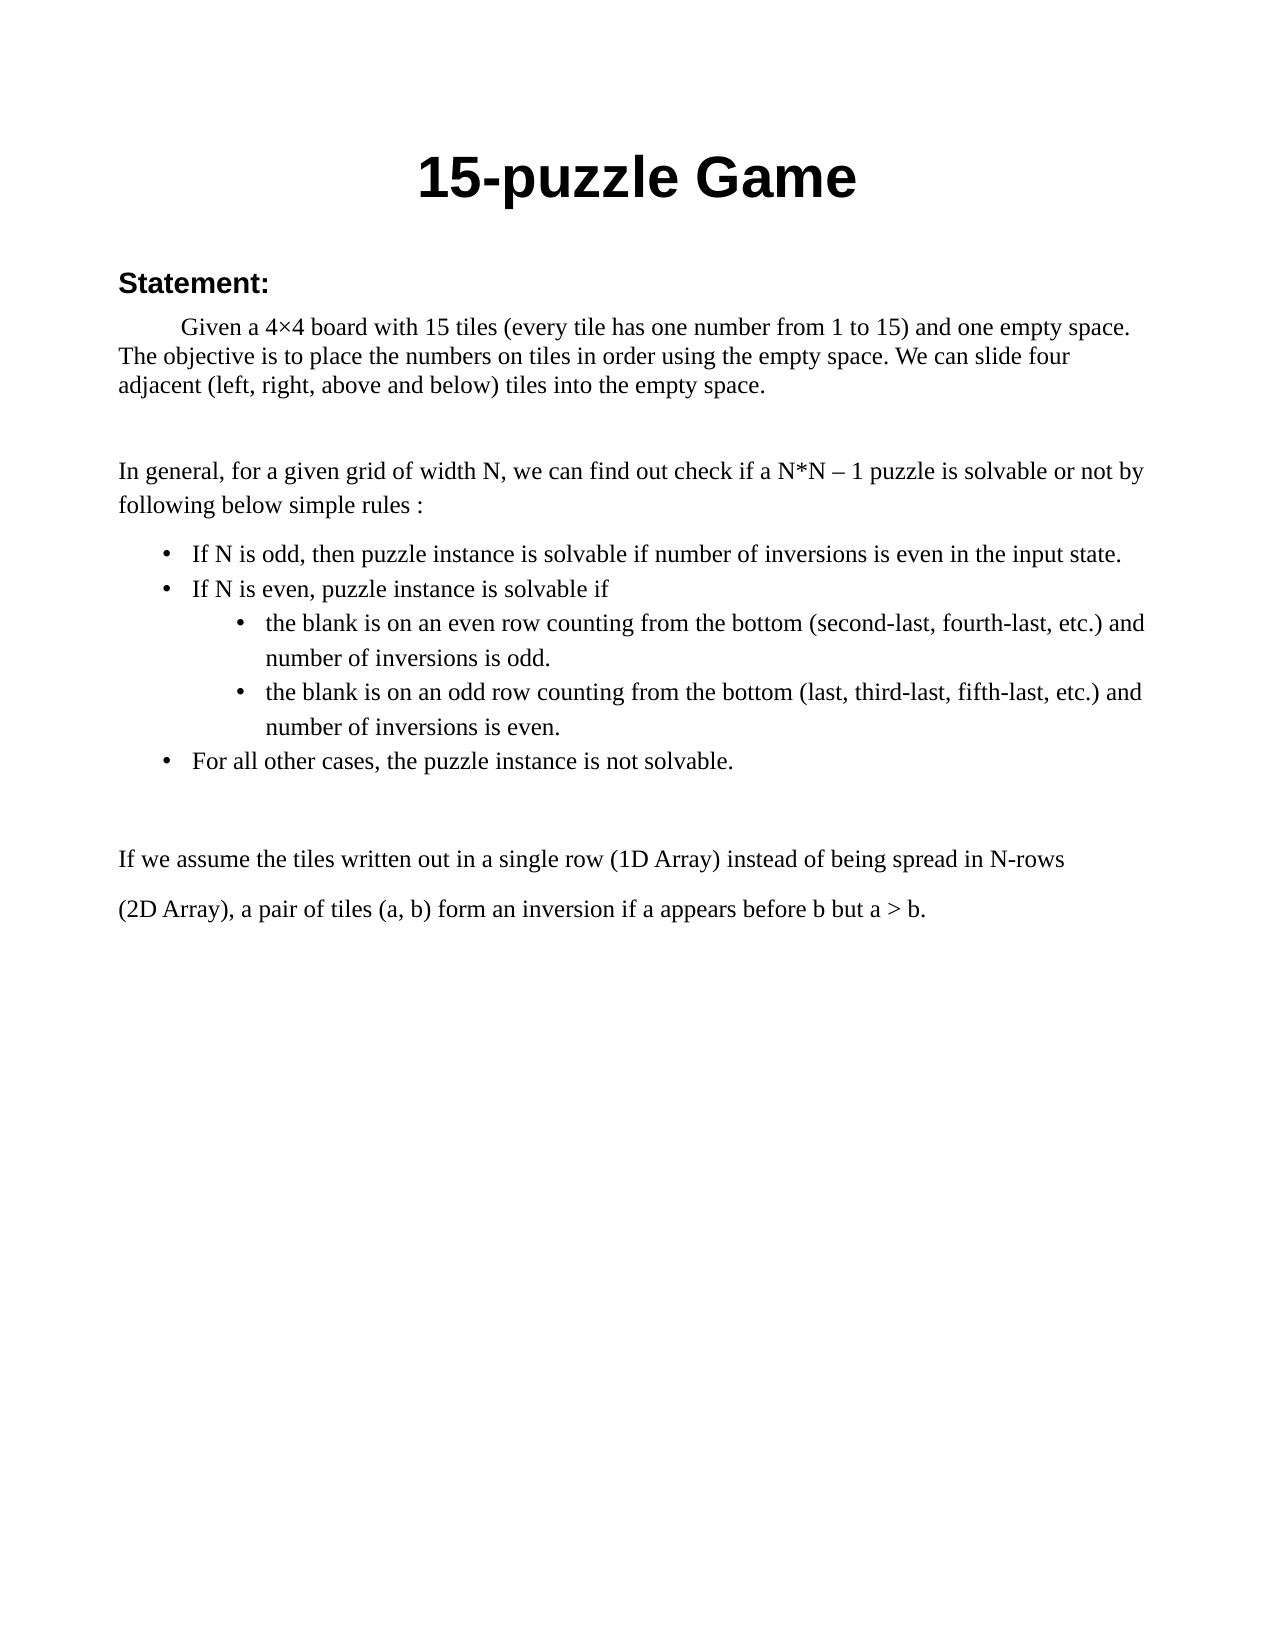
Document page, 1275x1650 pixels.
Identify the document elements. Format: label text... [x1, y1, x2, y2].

title 15-puzzle Game [118, 143, 1157, 210]
list the blank is on an even row counting from the bottom (second-last, fourth-last, etc.) and number of inversions is odd. [236, 608, 1157, 672]
list If N is odd, then puzzle instance is solvable if number of inversions is even in the input state. [162, 539, 1157, 568]
text (2D Array), a pair of tiles (a, b) form an inversion if a appears before b but a > b. [118, 894, 1157, 922]
list the blank is on an odd row counting from the bottom (last, third-last, fifth-last, etc.) and number of inversions is even. [236, 677, 1157, 741]
text Given a 4×4 board with 15 tiles (every tile has one number from 1 to 15) and one empty space. The objective is to place the numbers on tiles in order using the empty space. We can slide four adjacent (left, right, above and below) tiles into the empty space. [118, 312, 1157, 398]
list For all other cases, the puzzle instance is not solvable. [162, 746, 1157, 775]
text If we assume the tiles written out in a single row (1D Array) instead of being spread in N-rows [118, 844, 1157, 873]
text In general, for a given grid of width N, we can find out check if a N*N – 1 puzzle is solvable or not by following below simple rules : [118, 456, 1157, 519]
list If N is even, puzzle instance is solvable if [162, 574, 1157, 603]
subtitle Statement: [118, 266, 1157, 300]
